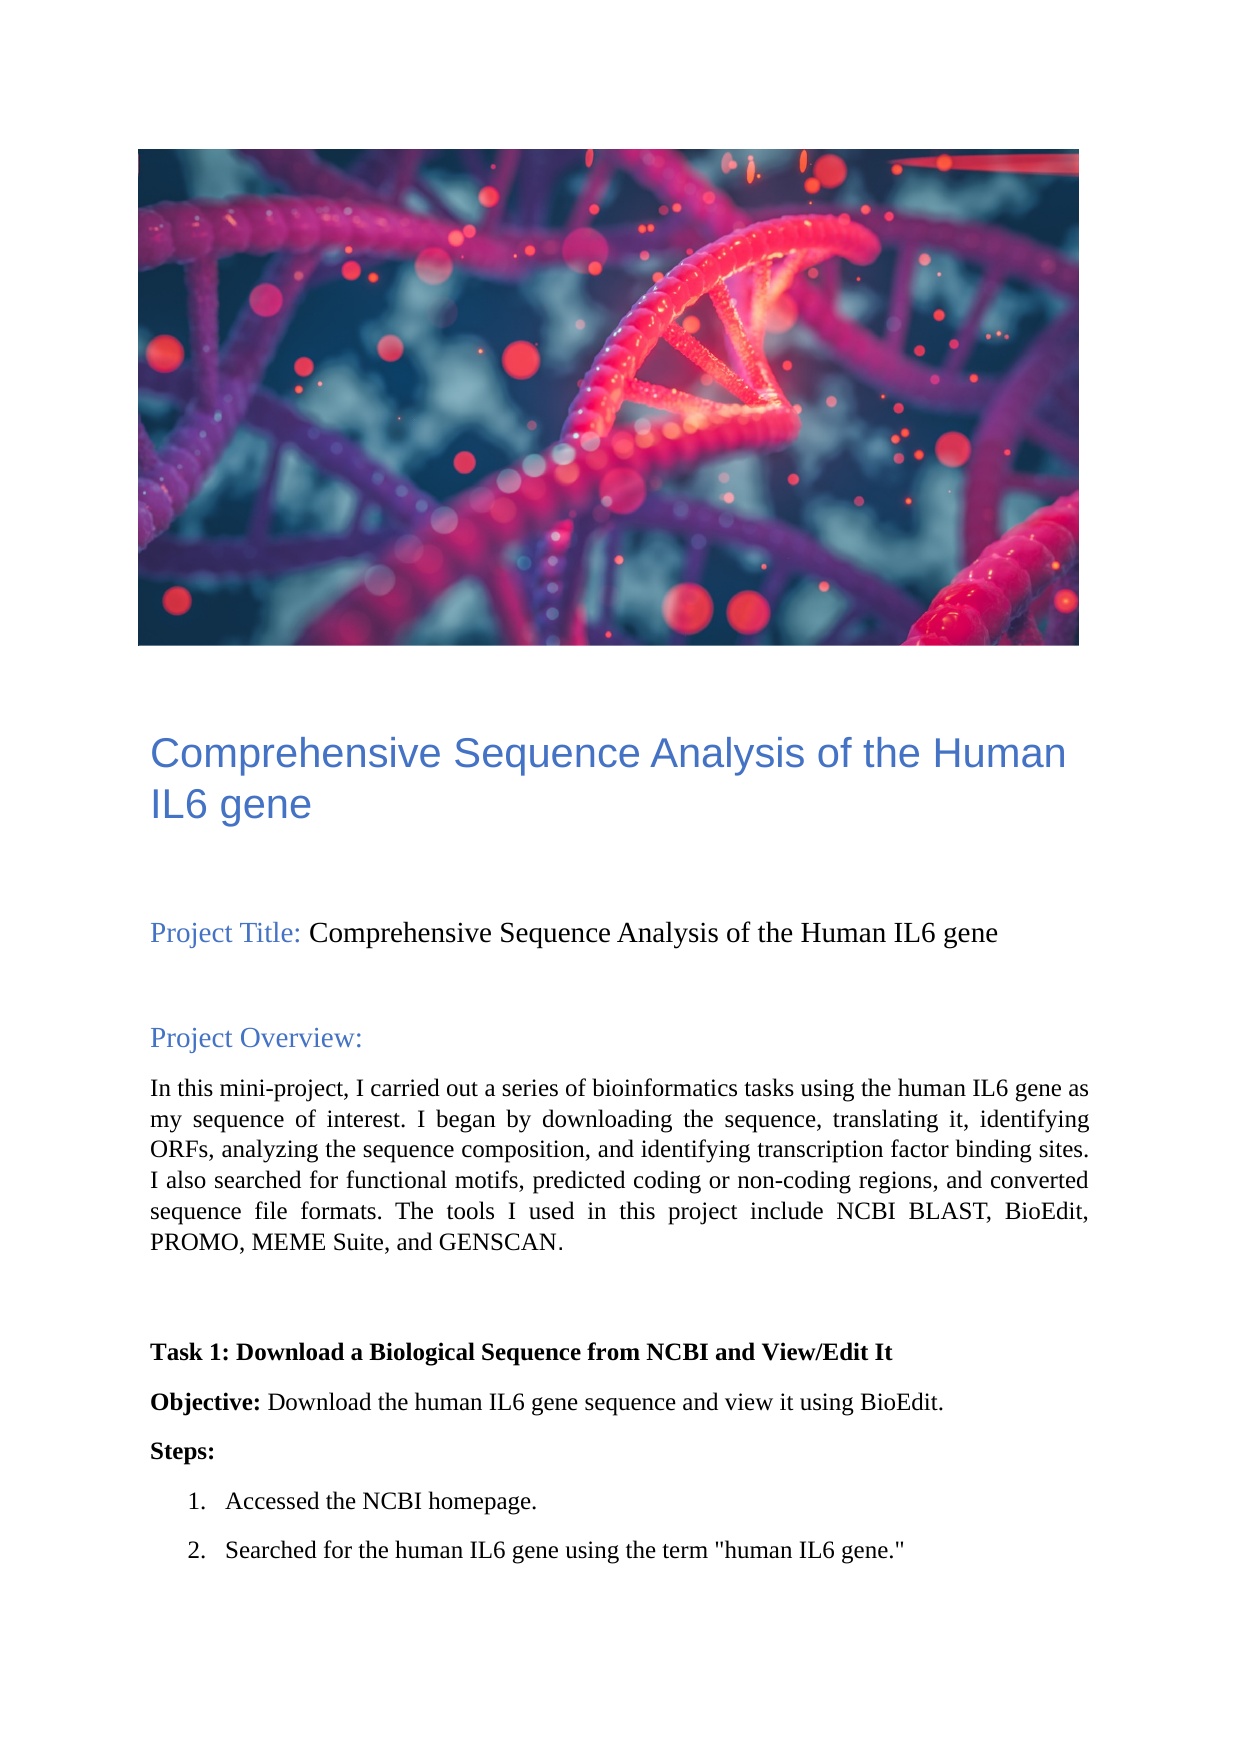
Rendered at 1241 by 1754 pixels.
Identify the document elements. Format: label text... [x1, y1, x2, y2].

text Steps: [150, 1436, 1090, 1465]
text Project Title: Comprehensive Sequence Analysis of the Human IL6 gene [150, 915, 1090, 949]
text Comprehensive Sequence Analysis of the Human IL6 gene [150, 150, 1090, 827]
text In this mini-project, I carried out a series of bioinformatics tasks using the human IL6 gene as my sequence of interest. I began by downloading the sequence, translating it, identifying ORFs, analyzing the sequence composition, and identifying transcription factor binding sites. I also searched for functional motifs, predicted coding or non-coding regions, and converted sequence file formats. The tools I used in this project include NCBI BLAST, BioEdit, PROMO, MEME Suite, and GENSCAN. [150, 1073, 1090, 1255]
text Task 1: Download a Biological Sequence from NCBI and View/Edit It [150, 1337, 1090, 1366]
text Project Overview: [150, 1020, 1090, 1054]
text Objective: Download the human IL6 gene sequence and view it using BioEdit. [150, 1387, 1090, 1415]
list Accessed the NCBI homepage. [187, 1486, 1090, 1514]
list Searched for the human IL6 gene using the term "human IL6 gene." [187, 1535, 1090, 1564]
